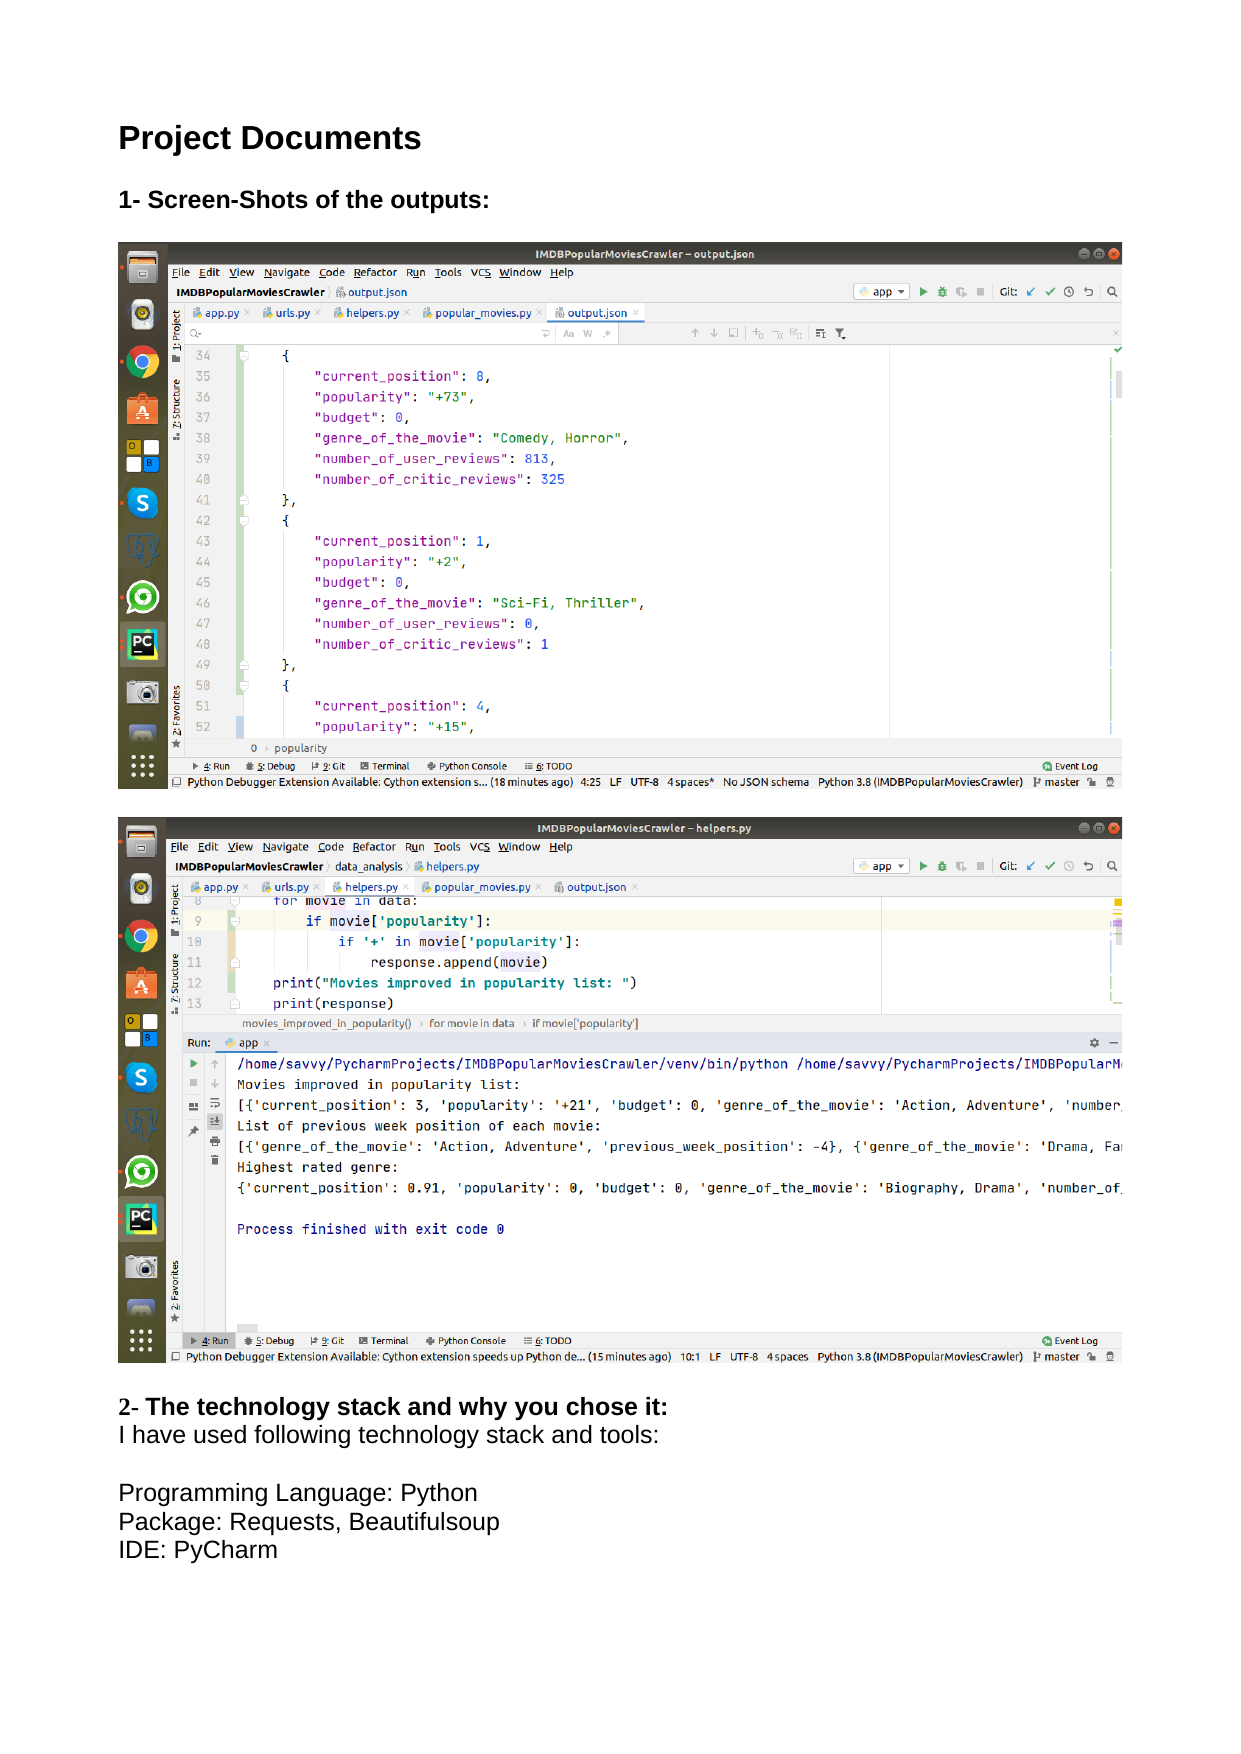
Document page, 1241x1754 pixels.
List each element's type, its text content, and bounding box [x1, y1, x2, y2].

text 1- Screen-Shots of the outputs: [118, 185, 1122, 214]
text I have used following technology stack and tools: [118, 1421, 1122, 1449]
text Project Documents [118, 118, 1122, 157]
text Package: Requests, Beautifulsoup [118, 1507, 1122, 1536]
picture [118, 242, 1123, 789]
text IDE: PyCharm [118, 1536, 1122, 1564]
text Programming Language: Python [118, 1478, 1122, 1507]
text 2- The technology stack and why you chose it: [118, 1392, 1122, 1421]
picture [118, 817, 1123, 1363]
